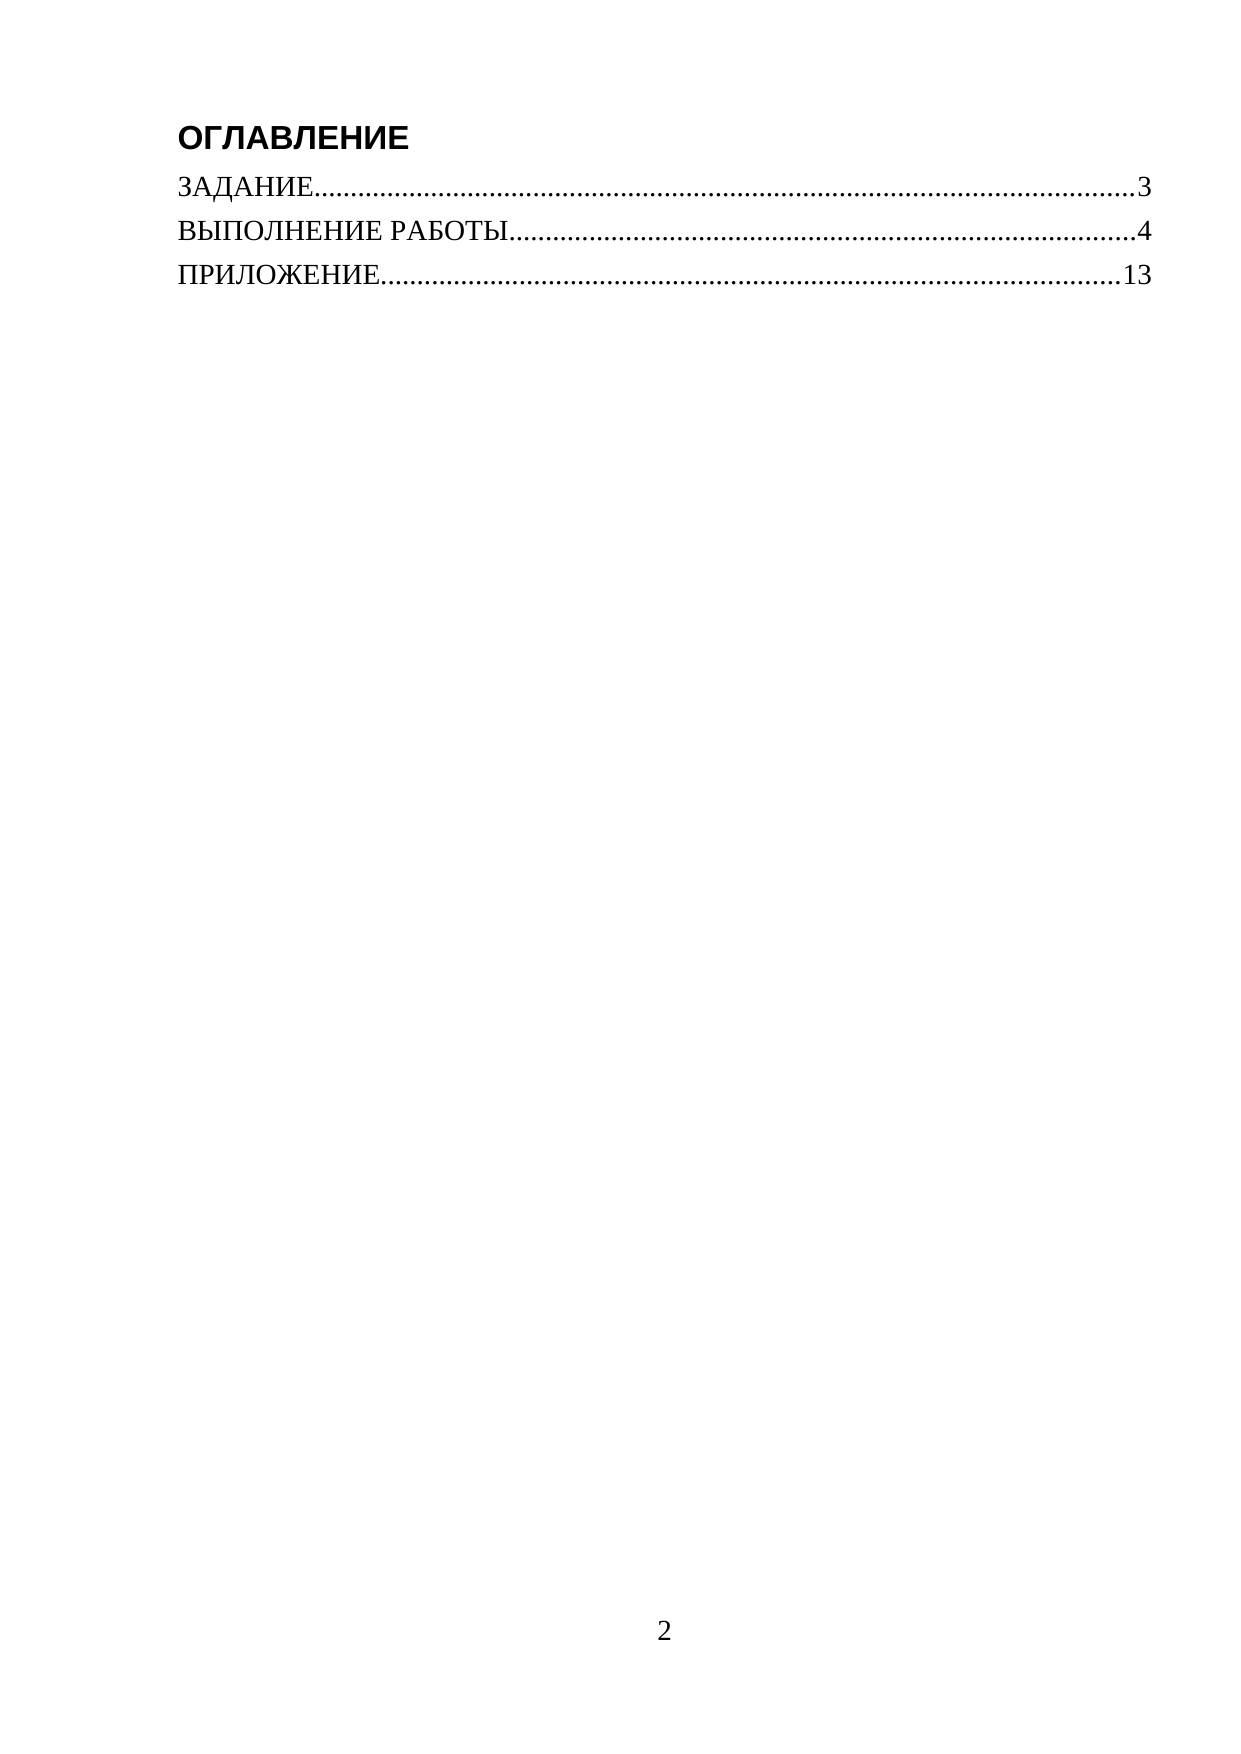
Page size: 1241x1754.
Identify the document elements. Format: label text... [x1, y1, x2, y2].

subtitle ОГЛАВЛЕНИЕ [177, 118, 1152, 157]
text ПРИЛОЖЕНИЕ 13 [177, 257, 1152, 291]
text ВЫПОЛНЕНИЕ РАБОТЫ 4 [177, 213, 1152, 247]
text ЗАДАНИЕ 3 [177, 169, 1152, 203]
